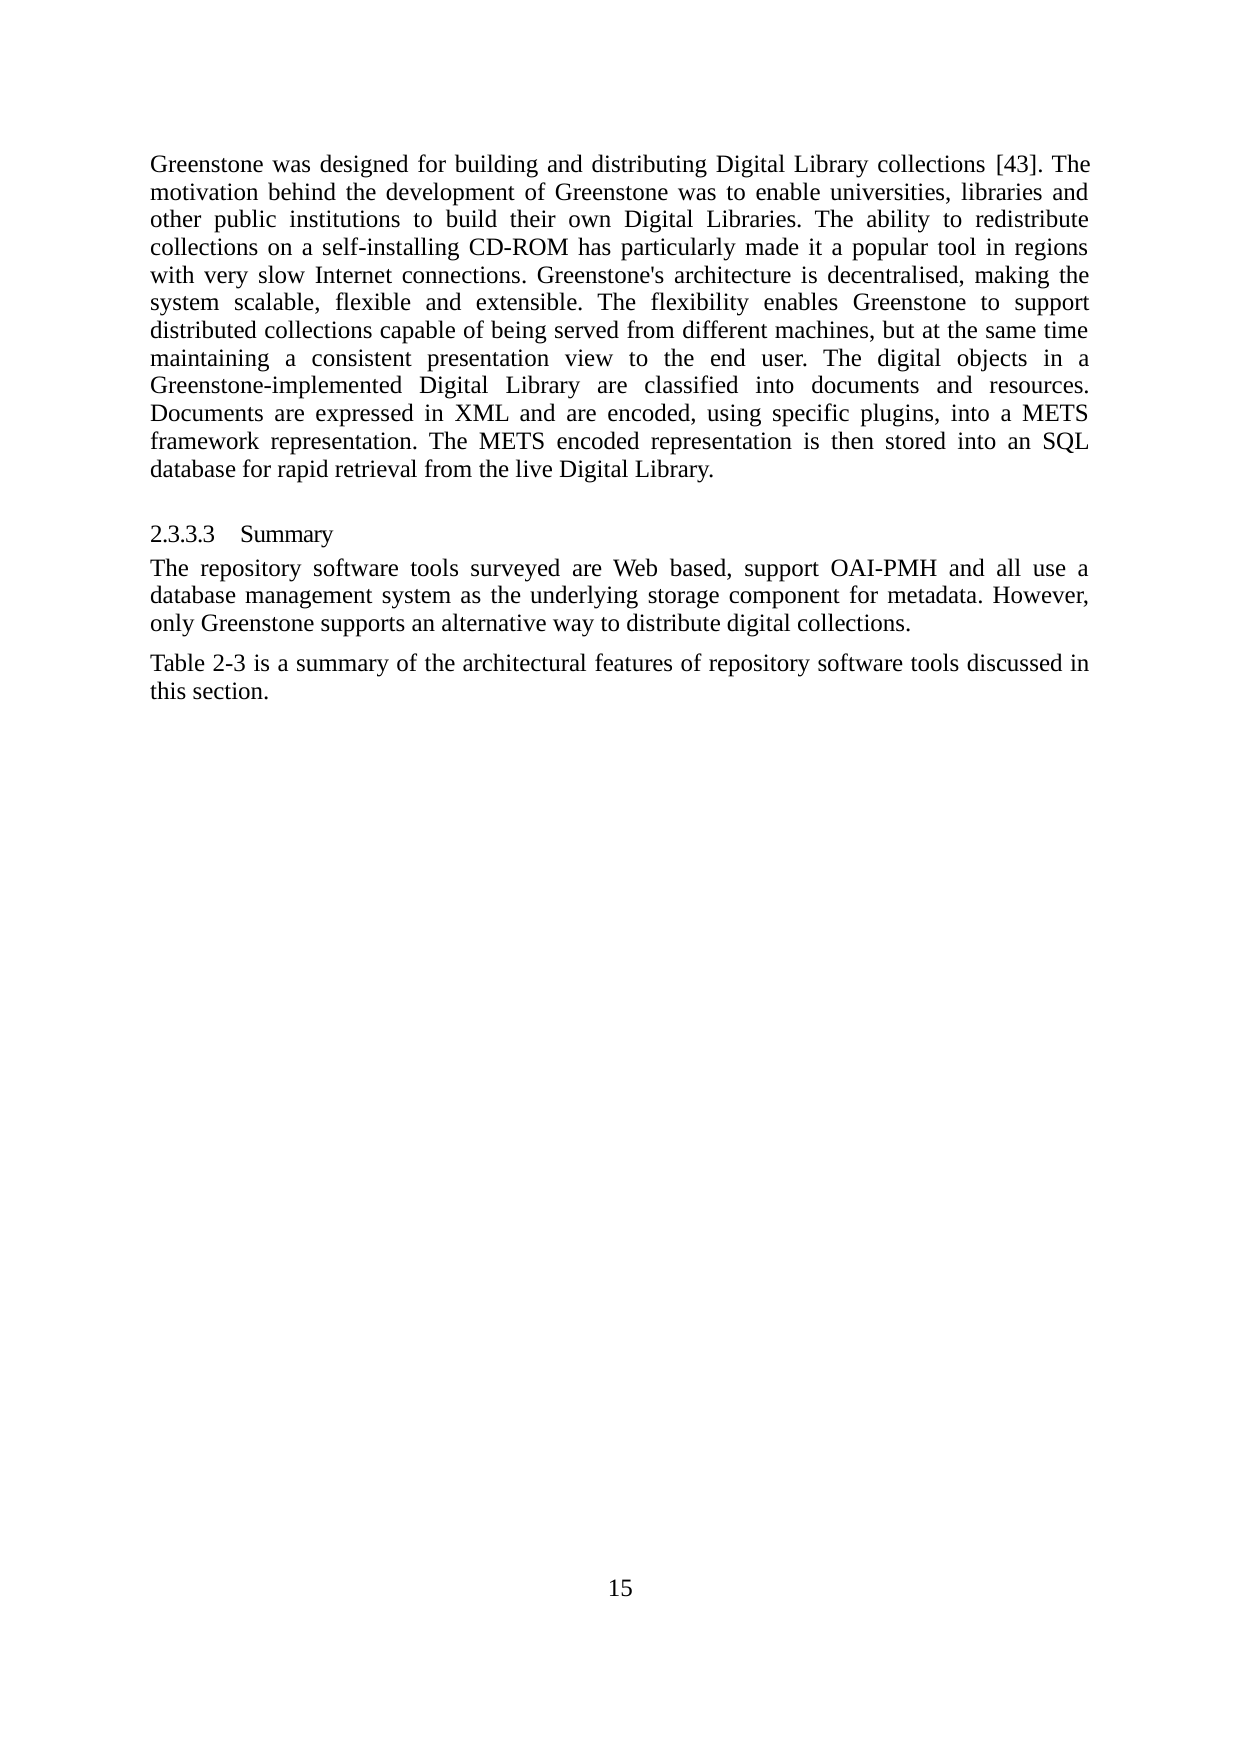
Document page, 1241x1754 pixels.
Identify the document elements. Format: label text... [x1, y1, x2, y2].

subtitle Summary [150, 520, 1090, 548]
text Greenstone was designed for building and distributing Digital Library collections [43]⁠. The motivation behind the development of Greenstone was to enable universities, libraries and other public institutions to build their own Digital Libraries. The ability to redistribute collections on a self-installing CD-ROM has particularly made it a popular tool in regions with very slow Internet connections. Greenstone's architecture is decentralised, making the system scalable, flexible and extensible. The flexibility enables Greenstone to support distributed collections capable of being served from different machines, but at the same time maintaining a consistent presentation view to the end user. The digital objects in a Greenstone-implemented Digital Library are classified into documents and resources. Documents are expressed in XML and are encoded, using specific plugins, into a METS framework representation. The METS encoded representation is then stored into an SQL database for rapid retrieval from the live Digital Library. [150, 150, 1090, 482]
text The repository software tools surveyed are Web based, support OAI-PMH and all use a database management system as the underlying storage component for metadata. However, only Greenstone supports an alternative way to distribute digital collections. [150, 554, 1090, 637]
text Table 2-3 is a summary of the architectural features of repository software tools discussed in this section. [150, 649, 1090, 705]
